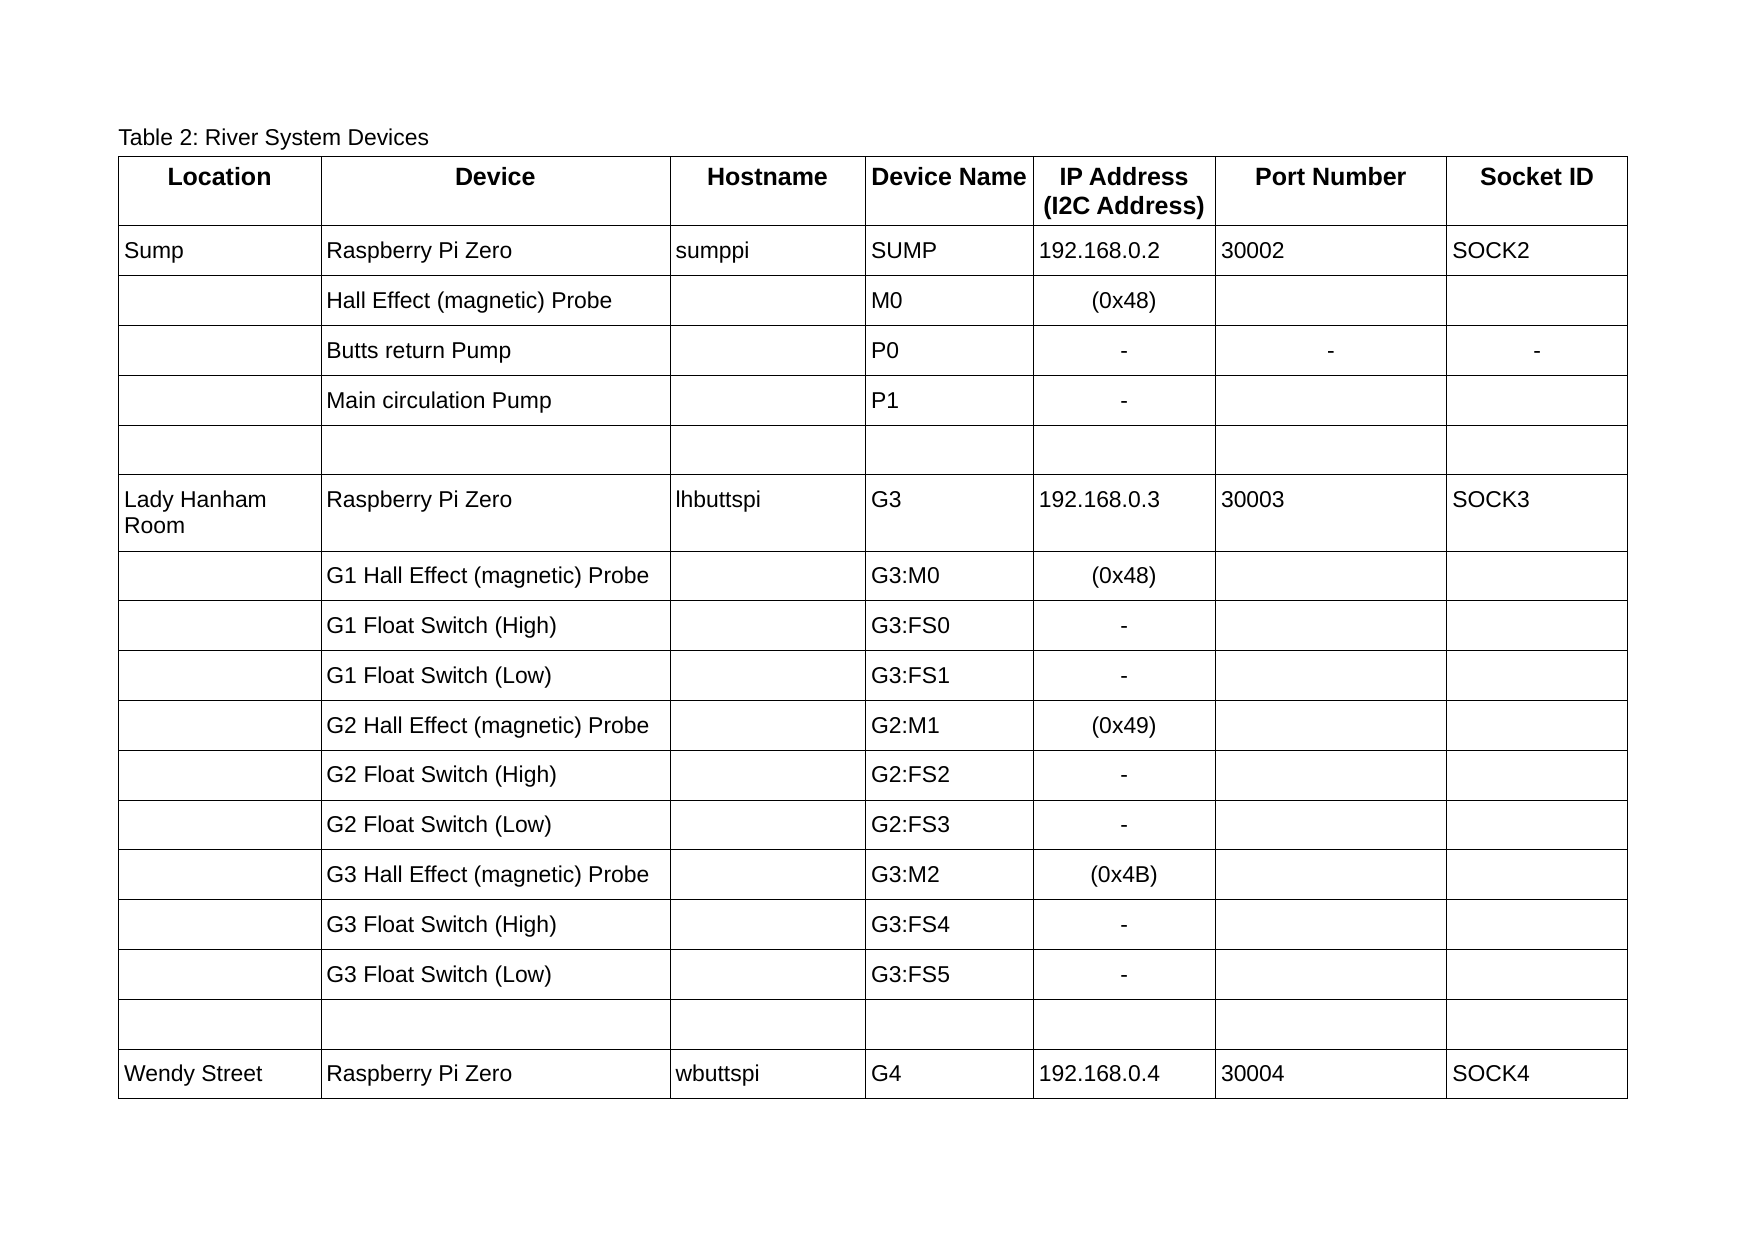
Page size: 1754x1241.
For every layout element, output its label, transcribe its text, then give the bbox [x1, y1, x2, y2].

table_cell SOCK3 [1447, 475, 1627, 551]
table_cell [1216, 850, 1446, 899]
table_cell (0x48) [1034, 552, 1215, 600]
table_cell [1216, 900, 1446, 949]
table_cell [671, 950, 865, 999]
table_header Device [322, 157, 670, 225]
table_cell - [1216, 326, 1446, 375]
table_cell [1447, 376, 1627, 424]
table_cell G3:FS4 [866, 900, 1033, 949]
table_cell [866, 1000, 1033, 1048]
table_cell (0x4B) [1034, 850, 1215, 899]
table_cell [119, 376, 321, 424]
table_cell P1 [866, 376, 1033, 424]
table_cell [119, 326, 321, 375]
table_cell G4 [866, 1050, 1033, 1098]
table_cell 30004 [1216, 1050, 1446, 1098]
table_cell - [1034, 900, 1215, 949]
table_cell G3 Float Switch (Low) [322, 950, 670, 999]
table_cell [1216, 751, 1446, 799]
table_cell G3:FS0 [866, 601, 1033, 650]
table_cell [1447, 552, 1627, 600]
table_cell [671, 426, 865, 474]
table_cell 192.168.0.2 [1034, 226, 1215, 275]
table_cell [1034, 1000, 1215, 1048]
table_cell G2 Hall Effect (magnetic) Probe [322, 701, 670, 750]
table_cell - [1034, 326, 1215, 375]
table_cell Butts return Pump [322, 326, 670, 375]
table_cell [1216, 552, 1446, 600]
table_cell G3 Hall Effect (magnetic) Probe [322, 850, 670, 899]
table_cell lhbuttspi [671, 475, 865, 551]
table_cell [671, 850, 865, 899]
table_cell [671, 326, 865, 375]
table_cell G2 Float Switch (Low) [322, 801, 670, 849]
table_cell [119, 900, 321, 949]
table_cell [1447, 426, 1627, 474]
table_cell [671, 276, 865, 325]
table_cell - [1034, 651, 1215, 700]
table_cell [119, 801, 321, 849]
table_cell Lady Hanham Room [119, 475, 321, 551]
table_cell [1447, 651, 1627, 700]
table_cell [119, 701, 321, 750]
table_cell [119, 426, 321, 474]
table_header IP Address (I2C Address) [1034, 157, 1215, 225]
table_cell Raspberry Pi Zero [322, 1050, 670, 1098]
table_cell [322, 1000, 670, 1048]
table_cell [1216, 426, 1446, 474]
table_cell SOCK4 [1447, 1050, 1627, 1098]
table_cell - [1447, 326, 1627, 375]
table_cell Hall Effect (magnetic) Probe [322, 276, 670, 325]
table_cell sumppi [671, 226, 865, 275]
table_cell [1447, 950, 1627, 999]
table_cell [119, 601, 321, 650]
table_cell Main circulation Pump [322, 376, 670, 424]
table_cell Raspberry Pi Zero [322, 226, 670, 275]
table_cell [671, 552, 865, 600]
table_header Port Number [1216, 157, 1446, 225]
table_cell [119, 651, 321, 700]
table_cell [1447, 751, 1627, 799]
table_cell [119, 751, 321, 799]
table_cell [119, 1000, 321, 1048]
table_cell [671, 376, 865, 424]
table_cell [866, 426, 1033, 474]
table_cell [1216, 1000, 1446, 1048]
table_cell [119, 850, 321, 899]
table_header Device Name [866, 157, 1033, 225]
table_cell G2:FS2 [866, 751, 1033, 799]
table_cell G3:FS5 [866, 950, 1033, 999]
table_cell [671, 751, 865, 799]
table_cell G2:M1 [866, 701, 1033, 750]
table_cell - [1034, 801, 1215, 849]
table_cell - [1034, 376, 1215, 424]
table_cell [119, 276, 321, 325]
table_header Location [119, 157, 321, 225]
table_cell [322, 426, 670, 474]
table_cell [1216, 651, 1446, 700]
table_cell - [1034, 950, 1215, 999]
table_cell (0x49) [1034, 701, 1215, 750]
table_header Hostname [671, 157, 865, 225]
table_cell G3 Float Switch (High) [322, 900, 670, 949]
table_cell [1447, 276, 1627, 325]
table_cell M0 [866, 276, 1033, 325]
table_cell [1447, 801, 1627, 849]
table_cell SOCK2 [1447, 226, 1627, 275]
table_cell [1216, 701, 1446, 750]
table_cell Raspberry Pi Zero [322, 475, 670, 551]
table_cell Wendy Street [119, 1050, 321, 1098]
table_cell [671, 900, 865, 949]
table_cell [1216, 801, 1446, 849]
table_cell [1216, 950, 1446, 999]
table_cell G1 Hall Effect (magnetic) Probe [322, 552, 670, 600]
table_cell G3 [866, 475, 1033, 551]
table_cell [671, 601, 865, 650]
table_cell 30003 [1216, 475, 1446, 551]
table_cell P0 [866, 326, 1033, 375]
table_cell [671, 1000, 865, 1048]
table_cell [1447, 1000, 1627, 1048]
table_cell G1 Float Switch (Low) [322, 651, 670, 700]
table_cell [1216, 601, 1446, 650]
table_cell G3:M2 [866, 850, 1033, 899]
table_cell [1447, 701, 1627, 750]
table_cell - [1034, 601, 1215, 650]
table_cell 192.168.0.4 [1034, 1050, 1215, 1098]
table_cell 192.168.0.3 [1034, 475, 1215, 551]
text Table 2: River System Devices [118, 124, 1636, 150]
table_cell [1034, 426, 1215, 474]
table_cell [671, 651, 865, 700]
table_cell [1447, 850, 1627, 899]
table_cell SUMP [866, 226, 1033, 275]
table_cell G2:FS3 [866, 801, 1033, 849]
table_cell 30002 [1216, 226, 1446, 275]
table_cell [119, 552, 321, 600]
table_cell G1 Float Switch (High) [322, 601, 670, 650]
table_cell [1447, 601, 1627, 650]
table_cell (0x48) [1034, 276, 1215, 325]
table_cell [671, 801, 865, 849]
table_cell [1216, 276, 1446, 325]
table_cell - [1034, 751, 1215, 799]
table_cell G2 Float Switch (High) [322, 751, 670, 799]
table_cell [671, 701, 865, 750]
table_cell G3:M0 [866, 552, 1033, 600]
table_cell G3:FS1 [866, 651, 1033, 700]
table_cell [119, 950, 321, 999]
table_cell [1216, 376, 1446, 424]
table_cell wbuttspi [671, 1050, 865, 1098]
table_cell Sump [119, 226, 321, 275]
table_cell [1447, 900, 1627, 949]
table_header Socket ID [1447, 157, 1627, 225]
